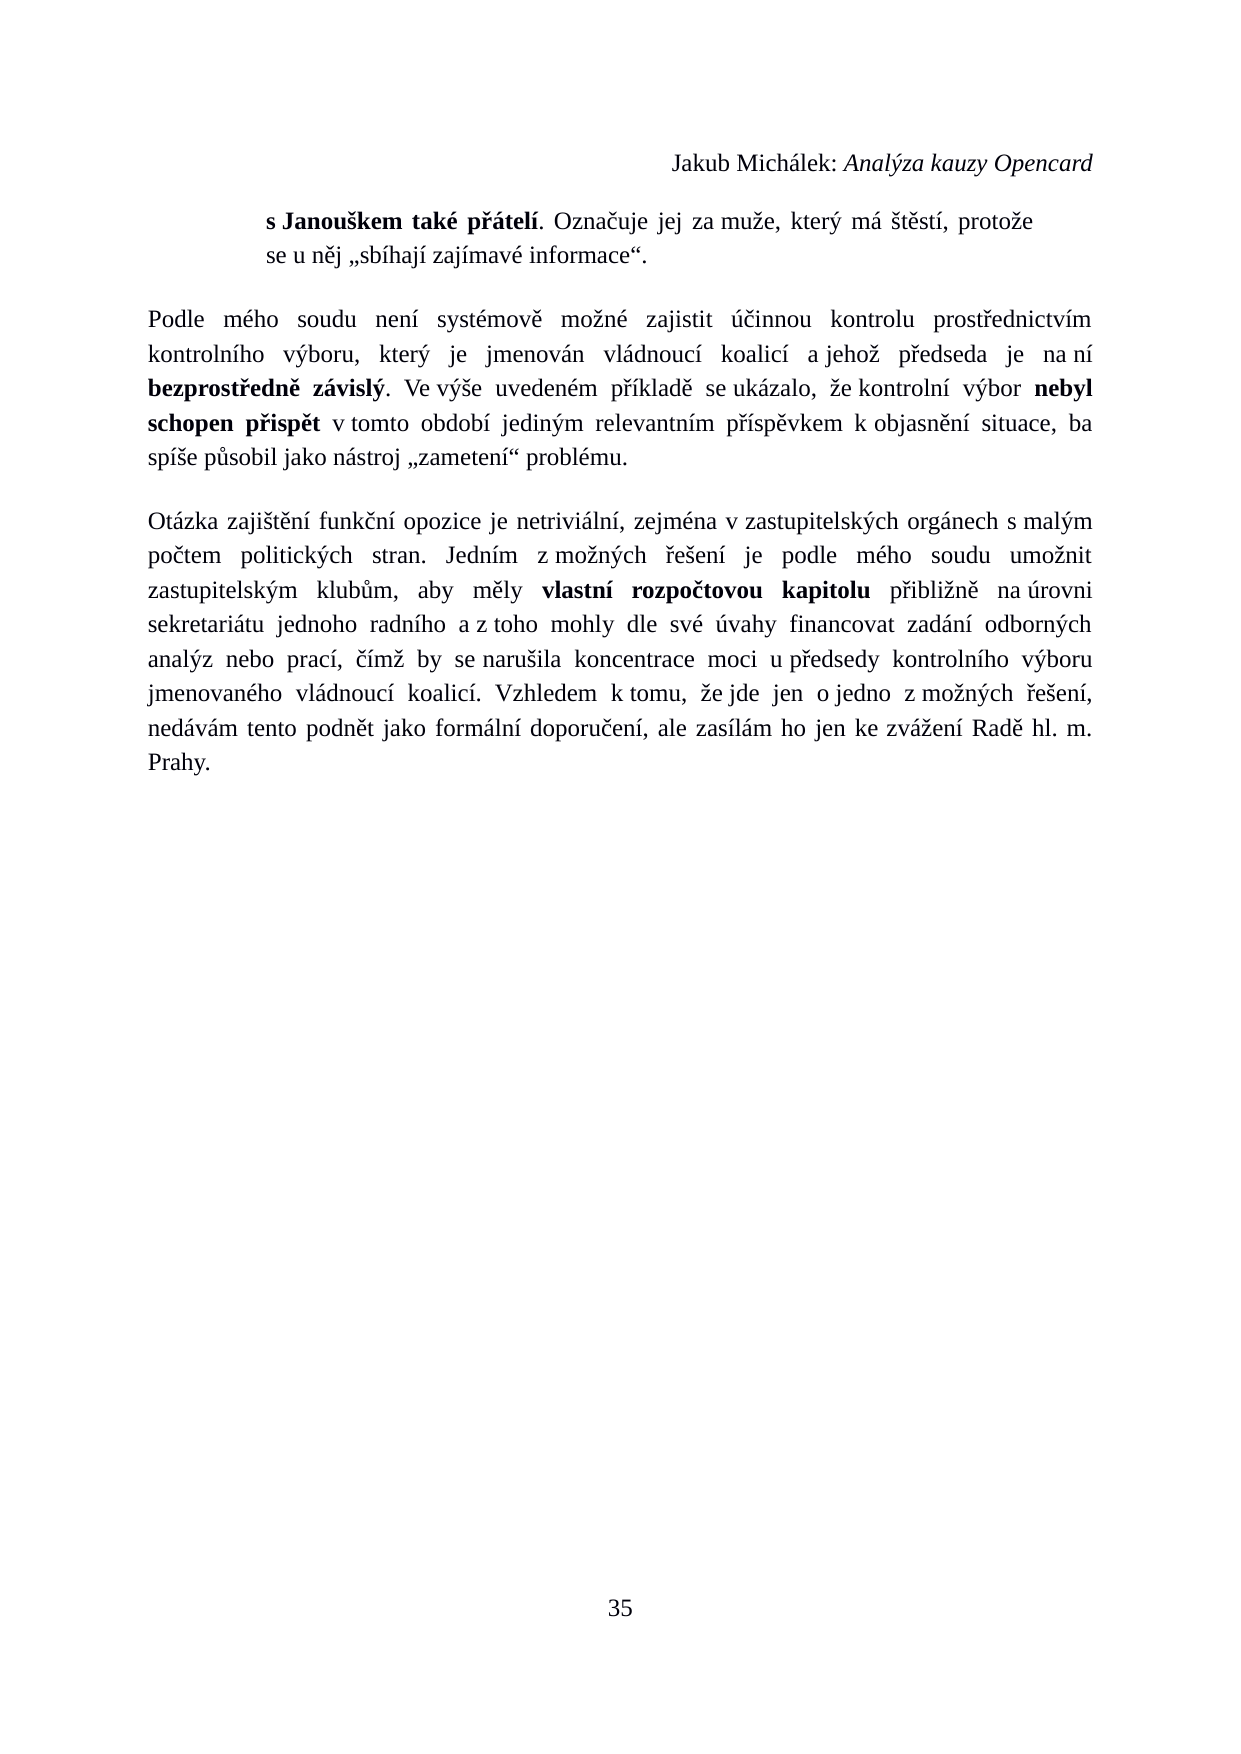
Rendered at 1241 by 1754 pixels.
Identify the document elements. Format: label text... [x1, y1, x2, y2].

text Podle mého soudu není systémově možné zajistit účinnou kontrolu prostřednictvím kontrolního výboru, který je jmenován vládnoucí koalicí a jehož předseda je na ní bezprostředně závislý. Ve výše uvedeném příkladě se ukázalo, že kontrolní výbor nebyl schopen přispět v tomto období jediným relevantním příspěvkem k objasnění situace, ba spíše působil jako nástroj „zametení“ problému. [148, 304, 1093, 471]
text Otázka zajištění funkční opozice je netriviální, zejména v zastupitelských orgánech s malým počtem politických stran. Jedním z možných řešení je podle mého soudu umožnit zastupitelským klubům, aby měly vlastní rozpočtovou kapitolu přibližně na úrovni sekretariátu jednoho radního a z toho mohly dle své úvahy financovat zadání odborných analýz nebo prací, čímž by se narušila koncentrace moci u předsedy kontrolního výboru jmenovaného vládnoucí koalicí. Vzhledem k tomu, že jde jen o jedno z možných řešení, nedávám tento podnět jako formální doporučení, ale zasílám ho jen ke zvážení Radě hl. m. Prahy. [148, 506, 1093, 776]
text s Janouškem také přátelí. Označuje jej za muže, který má štěstí, protože se u něj „sbíhají zajímavé informace“. [266, 206, 1033, 269]
